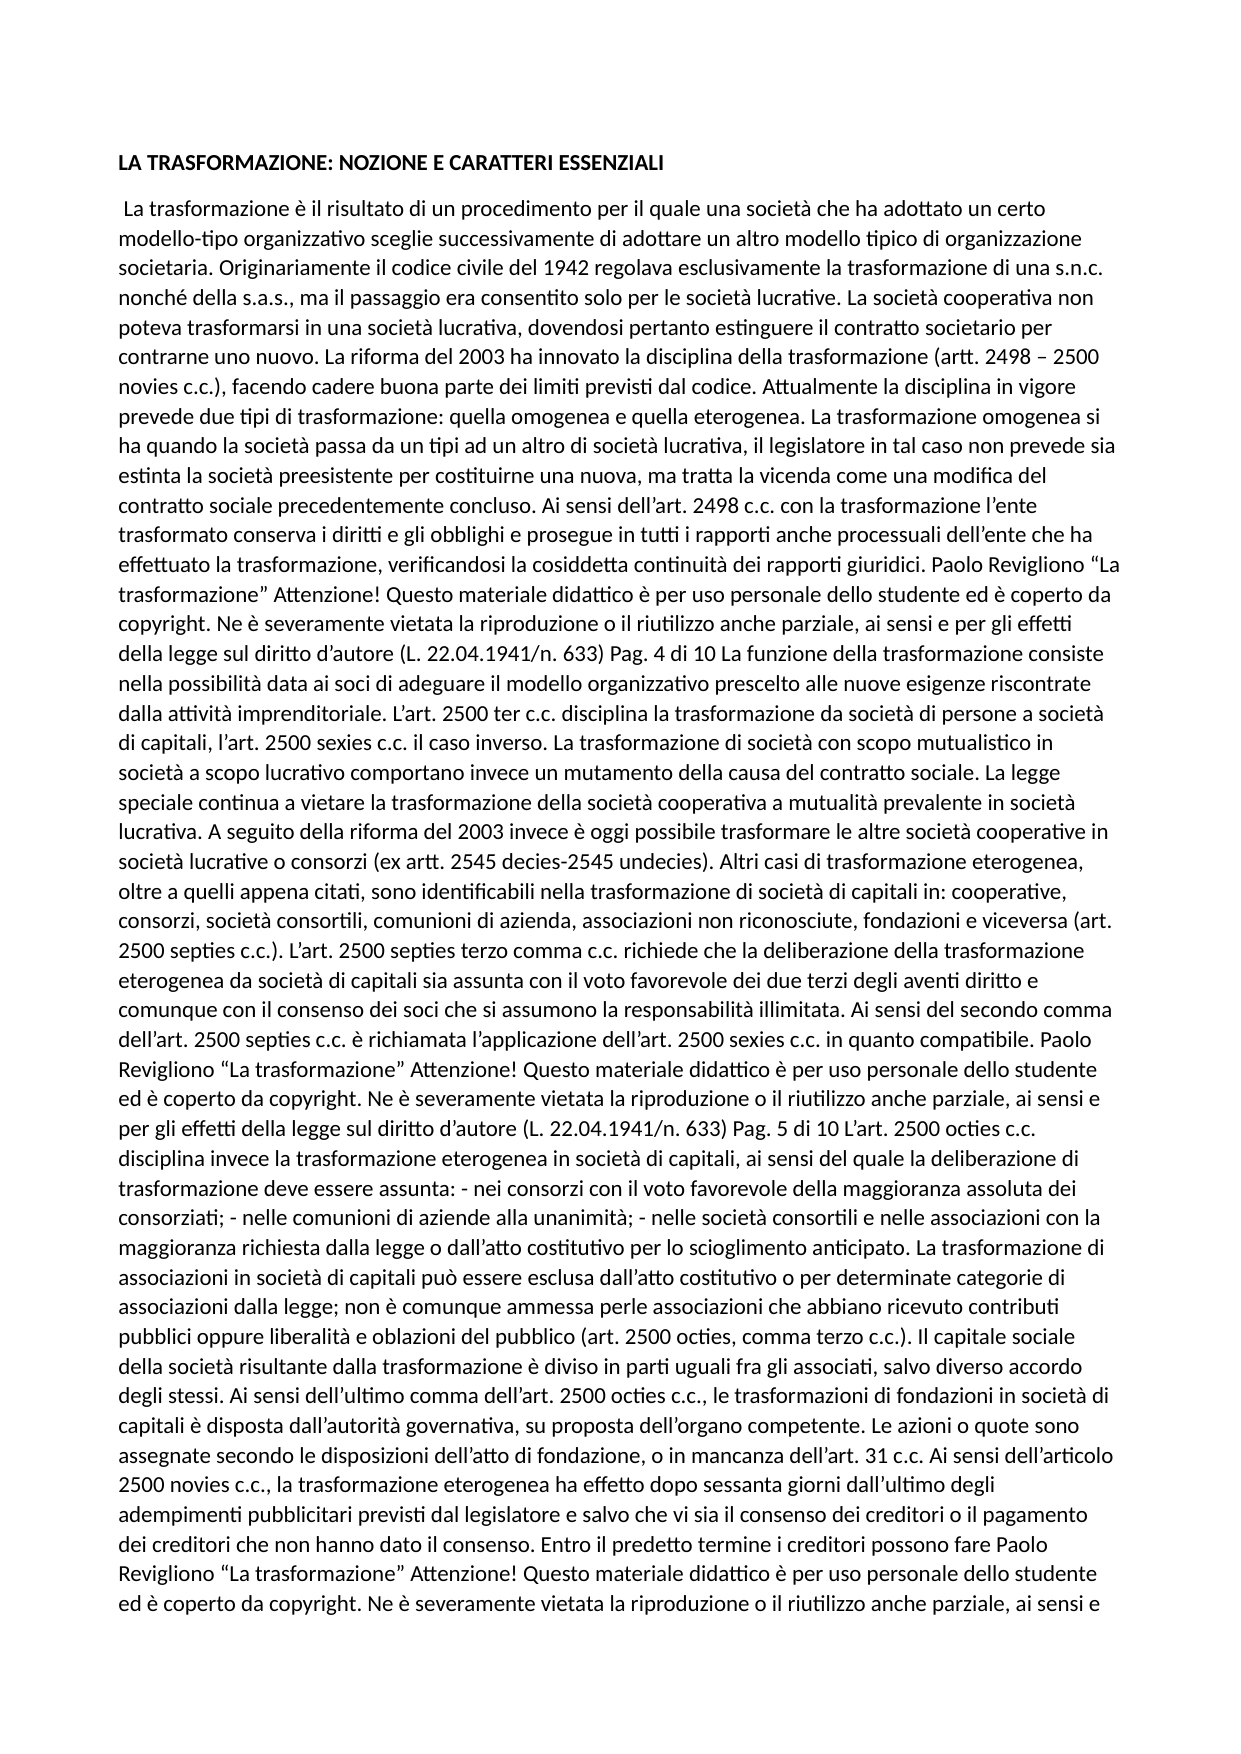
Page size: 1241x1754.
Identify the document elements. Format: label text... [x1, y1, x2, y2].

text LA TRASFORMAZIONE: NOZIONE E CARATTERI ESSENZIALI [118, 148, 1122, 176]
text La trasformazione è il risultato di un procedimento per il quale una società che ha adottato un certo modello-tipo organizzativo sceglie successivamente di adottare un altro modello tipico di organizzazione societaria. Originariamente il codice civile del 1942 regolava esclusivamente la trasformazione di una s.n.c. nonché della s.a.s., ma il passaggio era consentito solo per le società lucrative. La società cooperativa non poteva trasformarsi in una società lucrativa, dovendosi pertanto estinguere il contratto societario per contrarne uno nuovo. La riforma del 2003 ha innovato la disciplina della trasformazione (artt. 2498 – 2500 novies c.c.), facendo cadere buona parte dei limiti previsti dal codice. Attualmente la disciplina in vigore prevede due tipi di trasformazione: quella omogenea e quella eterogenea. La trasformazione omogenea si ha quando la società passa da un tipi ad un altro di società lucrativa, il legislatore in tal caso non prevede sia estinta la società preesistente per costituirne una nuova, ma tratta la vicenda come una modifica del contratto sociale precedentemente concluso. Ai sensi dell’art. 2498 c.c. con la trasformazione l’ente trasformato conserva i diritti e gli obblighi e prosegue in tutti i rapporti anche processuali dell’ente che ha effettuato la trasformazione, verificandosi la cosiddetta continuità dei rapporti giuridici. Paolo Revigliono “La trasformazione” Attenzione! Questo materiale didattico è per uso personale dello studente ed è coperto da copyright. Ne è severamente vietata la riproduzione o il riutilizzo anche parziale, ai sensi e per gli effetti della legge sul diritto d’autore (L. 22.04.1941/n. 633) Pag. 4 di 10 La funzione della trasformazione consiste nella possibilità data ai soci di adeguare il modello organizzativo prescelto alle nuove esigenze riscontrate dalla attività imprenditoriale. L’art. 2500 ter c.c. disciplina la trasformazione da società di persone a società di capitali, l’art. 2500 sexies c.c. il caso inverso. La trasformazione di società con scopo mutualistico in società a scopo lucrativo comportano invece un mutamento della causa del contratto sociale. La legge speciale continua a vietare la trasformazione della società cooperativa a mutualità prevalente in società lucrativa. A seguito della riforma del 2003 invece è oggi possibile trasformare le altre società cooperative in società lucrative o consorzi (ex artt. 2545 decies-2545 undecies). Altri casi di trasformazione eterogenea, oltre a quelli appena citati, sono identificabili nella trasformazione di società di capitali in: cooperative, consorzi, società consortili, comunioni di azienda, associazioni non riconosciute, fondazioni e viceversa (art. 2500 septies c.c.). L’art. 2500 septies terzo comma c.c. richiede che la deliberazione della trasformazione eterogenea da società di capitali sia assunta con il voto favorevole dei due terzi degli aventi diritto e comunque con il consenso dei soci che si assumono la responsabilità illimitata. Ai sensi del secondo comma dell’art. 2500 septies c.c. è richiamata l’applicazione dell’art. 2500 sexies c.c. in quanto compatibile. Paolo Revigliono “La trasformazione” Attenzione! Questo materiale didattico è per uso personale dello studente ed è coperto da copyright. Ne è severamente vietata la riproduzione o il riutilizzo anche parziale, ai sensi e per gli effetti della legge sul diritto d’autore (L. 22.04.1941/n. 633) Pag. 5 di 10 L’art. 2500 octies c.c. disciplina invece la trasformazione eterogenea in società di capitali, ai sensi del quale la deliberazione di trasformazione deve essere assunta: - nei consorzi con il voto favorevole della maggioranza assoluta dei consorziati; - nelle comunioni di aziende alla unanimità; - nelle società consortili e nelle associazioni con la maggioranza richiesta dalla legge o dall’atto costitutivo per lo scioglimento anticipato. La trasformazione di associazioni in società di capitali può essere esclusa dall’atto costitutivo o per determinate categorie di associazioni dalla legge; non è comunque ammessa perle associazioni che abbiano ricevuto contributi pubblici oppure liberalità e oblazioni del pubblico (art. 2500 octies, comma terzo c.c.). Il capitale sociale della società risultante dalla trasformazione è diviso in parti uguali fra gli associati, salvo diverso accordo degli stessi. Ai sensi dell’ultimo comma dell’art. 2500 octies c.c., le trasformazioni di fondazioni in società di capitali è disposta dall’autorità governativa, su proposta dell’organo competente. Le azioni o quote sono assegnate secondo le disposizioni dell’atto di fondazione, o in mancanza dell’art. 31 c.c. Ai sensi dell’articolo 2500 novies c.c., la trasformazione eterogenea ha effetto dopo sessanta giorni dall’ultimo degli adempimenti pubblicitari previsti dal legislatore e salvo che vi sia il consenso dei creditori o il pagamento dei creditori che non hanno dato il consenso. Entro il predetto termine i creditori possono fare Paolo Revigliono “La trasformazione” Attenzione! Questo materiale didattico è per uso personale dello studente ed è coperto da copyright. Ne è severamente vietata la riproduzione o il riutilizzo anche parziale, ai sensi e [118, 194, 1122, 1617]
